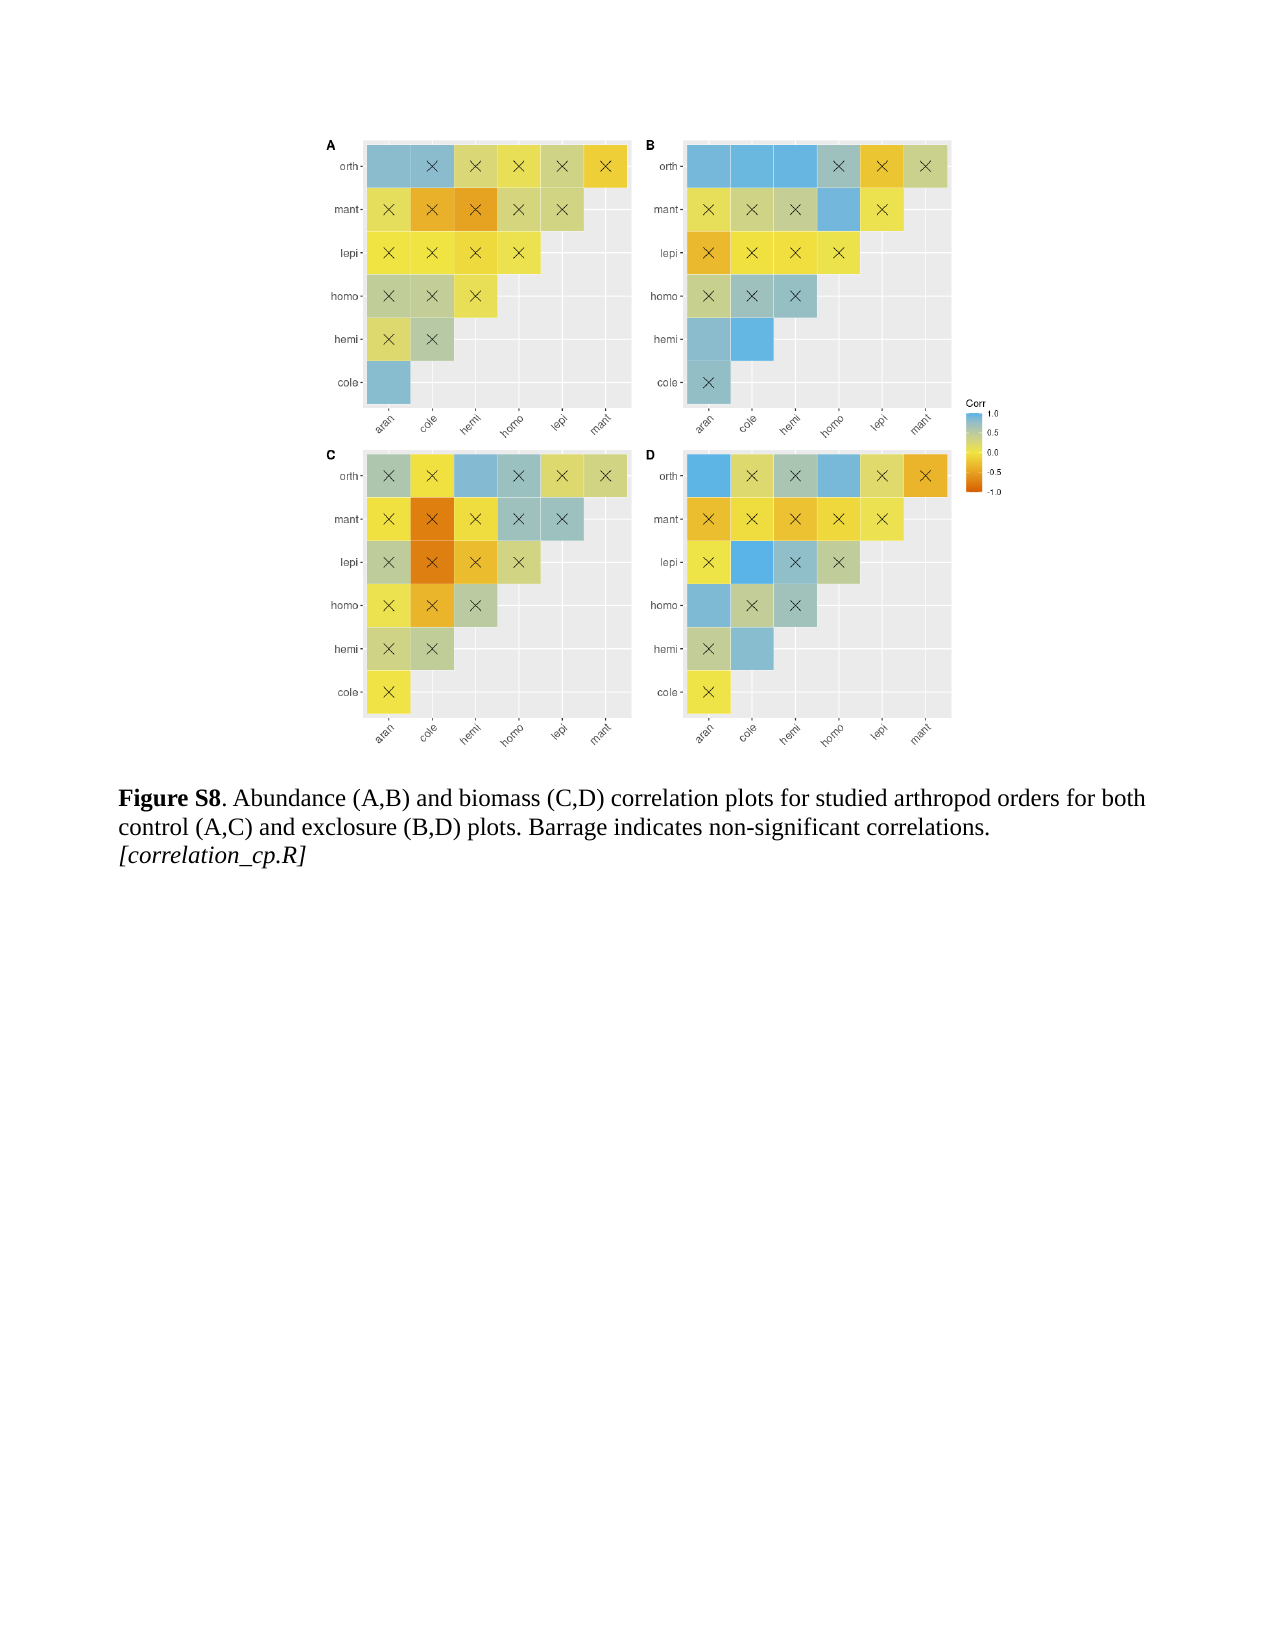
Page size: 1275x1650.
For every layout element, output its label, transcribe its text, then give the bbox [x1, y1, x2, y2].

picture [321, 135, 1005, 754]
text Figure S8. Abundance (A,B) and biomass (C,D) correlation plots for studied arthropod orders for both control (A,C) and exclosure (B,D) plots. Barrage indicates non-significant correlations.[correlation_cp.R] [118, 783, 1157, 869]
